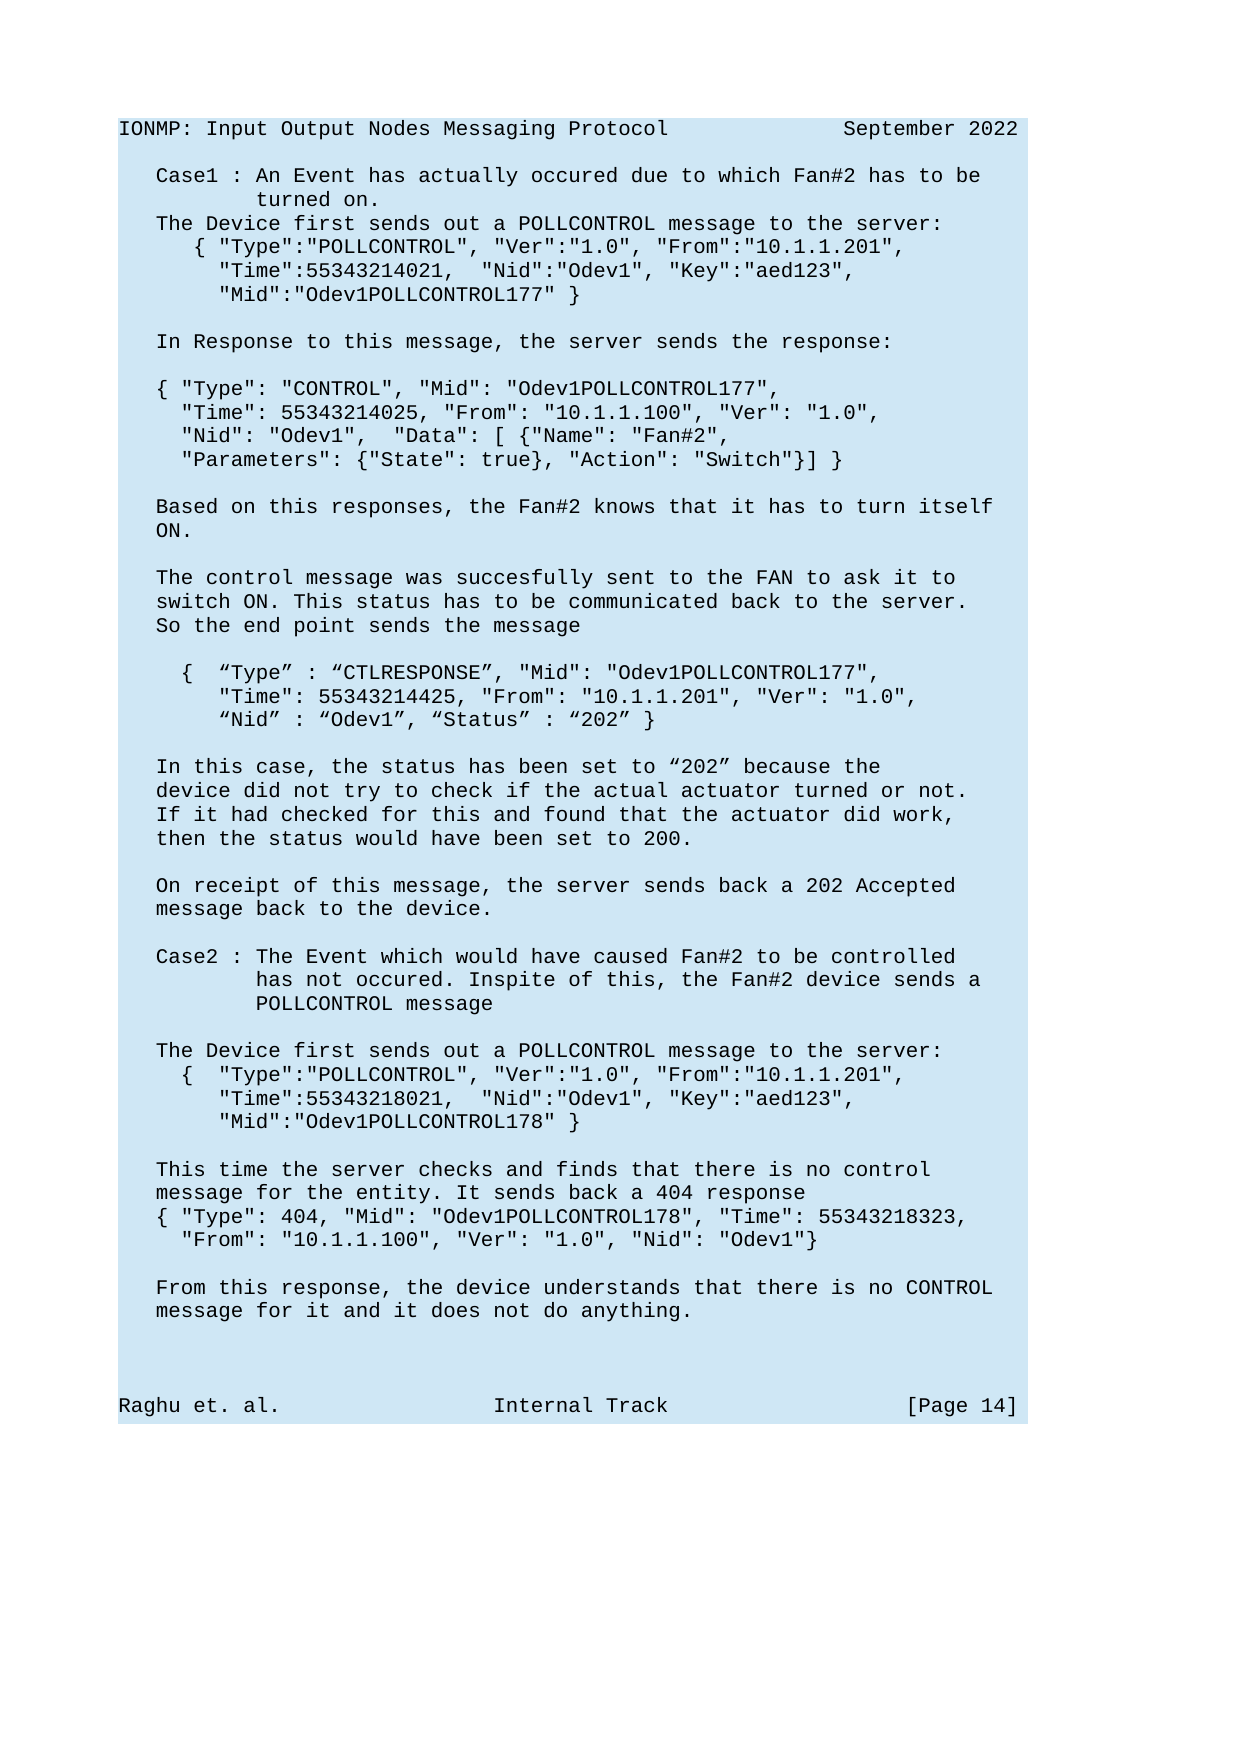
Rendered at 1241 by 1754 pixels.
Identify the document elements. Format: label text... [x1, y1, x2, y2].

text The control message was succesfully sent to the FAN to ask it to switch ON. This status has to be communicated back to the server. So the end point sends the message [118, 567, 1028, 638]
text Case1 : An Event has actually occured due to which Fan#2 has to be [118, 165, 1028, 189]
text Raghu et. al. Internal Track [Page 14] [118, 1395, 1028, 1419]
text On receipt of this message, the server sends back a 202 Accepted message back to the device. [118, 875, 1028, 922]
text { "Type":"POLLCONTROL", "Ver":"1.0", "From":"10.1.1.201", "Time":55343218021, "Nid":"Odev1", "Key":"aed123", "Mid":"Odev1POLLCONTROL178" } [118, 1064, 1028, 1135]
text turned on. [118, 189, 1028, 213]
text Case2 : The Event which would have caused Fan#2 to be controlled has not occured. Inspite of this, the Fan#2 device sends a POLLCONTROL message [118, 946, 1028, 1017]
text In this case, the status has been set to “202” because the device did not try to check if the actual actuator turned or not. If it had checked for this and found that the actuator did work, then the status would have been set to 200. [118, 757, 1028, 851]
text This time the server checks and finds that there is no control message for the entity. It sends back a 404 response [118, 1158, 1028, 1206]
text Based on this responses, the Fan#2 knows that it has to turn itself ON. [118, 496, 1028, 544]
text The Device first sends out a POLLCONTROL message to the server: [118, 1040, 1028, 1064]
text { "Type":"POLLCONTROL", "Ver":"1.0", "From":"10.1.1.201", "Time":55343214021, "Nid":"Odev1", "Key":"aed123", "Mid":"Odev1POLLCONTROL177" } [118, 236, 1028, 307]
text From this response, the device understands that there is no CONTROL message for it and it does not do anything. [118, 1277, 1028, 1324]
text In Response to this message, the server sends the response: [118, 331, 1028, 354]
text { "Type": 404, "Mid": "Odev1POLLCONTROL178", "Time": 55343218323, "From": "10.1.1.100", "Ver": "1.0", "Nid": "Odev1"} [118, 1206, 1028, 1253]
text { “Type” : “CTLRESPONSE”, "Mid": "Odev1POLLCONTROL177", "Time": 55343214425, "From": "10.1.1.201", "Ver": "1.0", “Nid” : “Odev1”, “Status” : “202” } [118, 662, 1028, 733]
text { "Type": "CONTROL", "Mid": "Odev1POLLCONTROL177", "Time": 55343214025, "From": "10.1.1.100", "Ver": "1.0", "Nid": "Odev1", "Data": [ {"Name": "Fan#2", "Parameters": {"State": true}, "Action": "Switch"}] } [118, 378, 1028, 473]
text IONMP: Input Output Nodes Messaging Protocol September 2022 [118, 118, 1028, 142]
text The Device first sends out a POLLCONTROL message to the server: [118, 213, 1028, 236]
